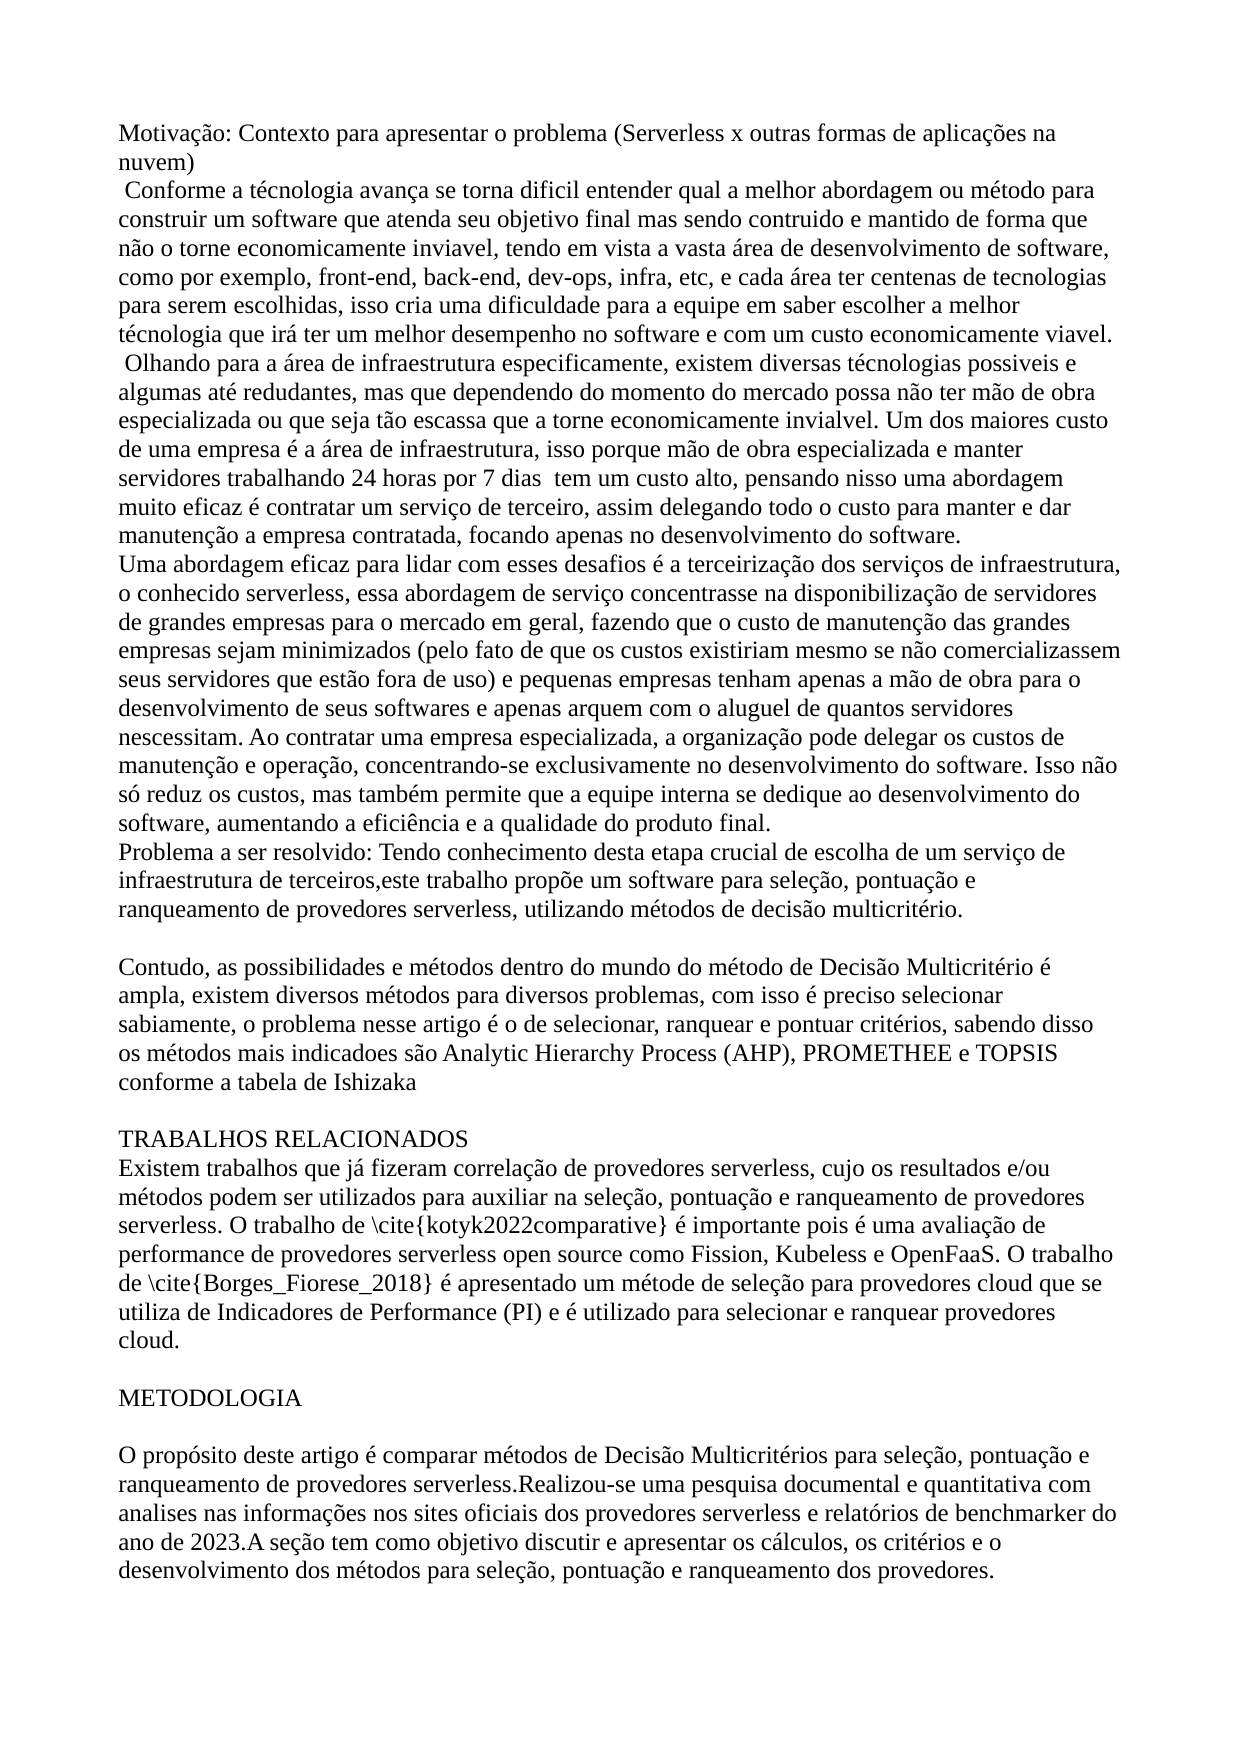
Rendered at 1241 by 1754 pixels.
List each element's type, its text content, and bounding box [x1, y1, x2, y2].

text Olhando para a área de infraestrutura especificamente, existem diversas técnologias possiveis e algumas até redudantes, mas que dependendo do momento do mercado possa não ter mão de obra especializada ou que seja tão escassa que a torne economicamente invialvel. Um dos maiores custo de uma empresa é a área de infraestrutura, isso porque mão de obra especializada e manter servidores trabalhando 24 horas por 7 dias tem um custo alto, pensando nisso uma abordagem muito eficaz é contratar um serviço de terceiro, assim delegando todo o custo para manter e dar manutenção a empresa contratada, focando apenas no desenvolvimento do software. [118, 348, 1122, 549]
text Existem trabalhos que já fizeram correlação de provedores serverless, cujo os resultados e/ou métodos podem ser utilizados para auxiliar na seleção, pontuação e ranqueamento de provedores serverless. O trabalho de \cite{kotyk2022comparative} é importante pois é uma avaliação de performance de provedores serverless open source como Fission, Kubeless e OpenFaaS. O trabalho de \cite{Borges_Fiorese_2018} é apresentado um métode de seleção para provedores cloud que se utiliza de Indicadores de Performance (PI) e é utilizado para selecionar e ranquear provedores cloud. [118, 1153, 1122, 1354]
text Uma abordagem eficaz para lidar com esses desafios é a terceirização dos serviços de infraestrutura, o conhecido serverless, essa abordagem de serviço concentrasse na disponibilização de servidores de grandes empresas para o mercado em geral, fazendo que o custo de manutenção das grandes empresas sejam minimizados (pelo fato de que os custos existiriam mesmo se não comercializassem seus servidores que estão fora de uso) e pequenas empresas tenham apenas a mão de obra para o desenvolvimento de seus softwares e apenas arquem com o aluguel de quantos servidores nescessitam. Ao contratar uma empresa especializada, a organização pode delegar os custos de manutenção e operação, concentrando-se exclusivamente no desenvolvimento do software. Isso não só reduz os custos, mas também permite que a equipe interna se dedique ao desenvolvimento do software, aumentando a eficiência e a qualidade do produto final. [118, 549, 1122, 837]
text Contudo, as possibilidades e métodos dentro do mundo do método de Decisão Multicritério é ampla, existem diversos métodos para diversos problemas, com isso é preciso selecionar sabiamente, o problema nesse artigo é o de selecionar, ranquear e pontuar critérios, sabendo disso os métodos mais indicadoes são Analytic Hierarchy Process (AHP), PROMETHEE e TOPSIS conforme a tabela de Ishizaka [118, 952, 1122, 1096]
text METODOLOGIA [118, 1383, 1122, 1412]
text O propósito deste artigo é comparar métodos de Decisão Multicritérios para seleção, pontuação e ranqueamento de provedores serverless.Realizou-se uma pesquisa documental e quantitativa com analises nas informações nos sites oficiais dos provedores serverless e relatórios de benchmarker do ano de 2023.A seção tem como objetivo discutir e apresentar os cálculos, os critérios e o desenvolvimento dos métodos para seleção, pontuação e ranqueamento dos provedores. [118, 1441, 1122, 1584]
text TRABALHOS RELACIONADOS [118, 1124, 1122, 1153]
text Motivação: Contexto para apresentar o problema (Serverless x outras formas de aplicações na nuvem) [118, 118, 1122, 176]
text Conforme a técnologia avança se torna dificil entender qual a melhor abordagem ou método para construir um software que atenda seu objetivo final mas sendo contruido e mantido de forma que não o torne economicamente inviavel, tendo em vista a vasta área de desenvolvimento de software, como por exemplo, front-end, back-end, dev-ops, infra, etc, e cada área ter centenas de tecnologias para serem escolhidas, isso cria uma dificuldade para a equipe em saber escolher a melhor técnologia que irá ter um melhor desempenho no software e com um custo economicamente viavel. [118, 176, 1122, 348]
text Problema a ser resolvido: Tendo conhecimento desta etapa crucial de escolha de um serviço de infraestrutura de terceiros,este trabalho propõe um software para seleção, pontuação e ranqueamento de provedores serverless, utilizando métodos de decisão multicritério. [118, 837, 1122, 923]
